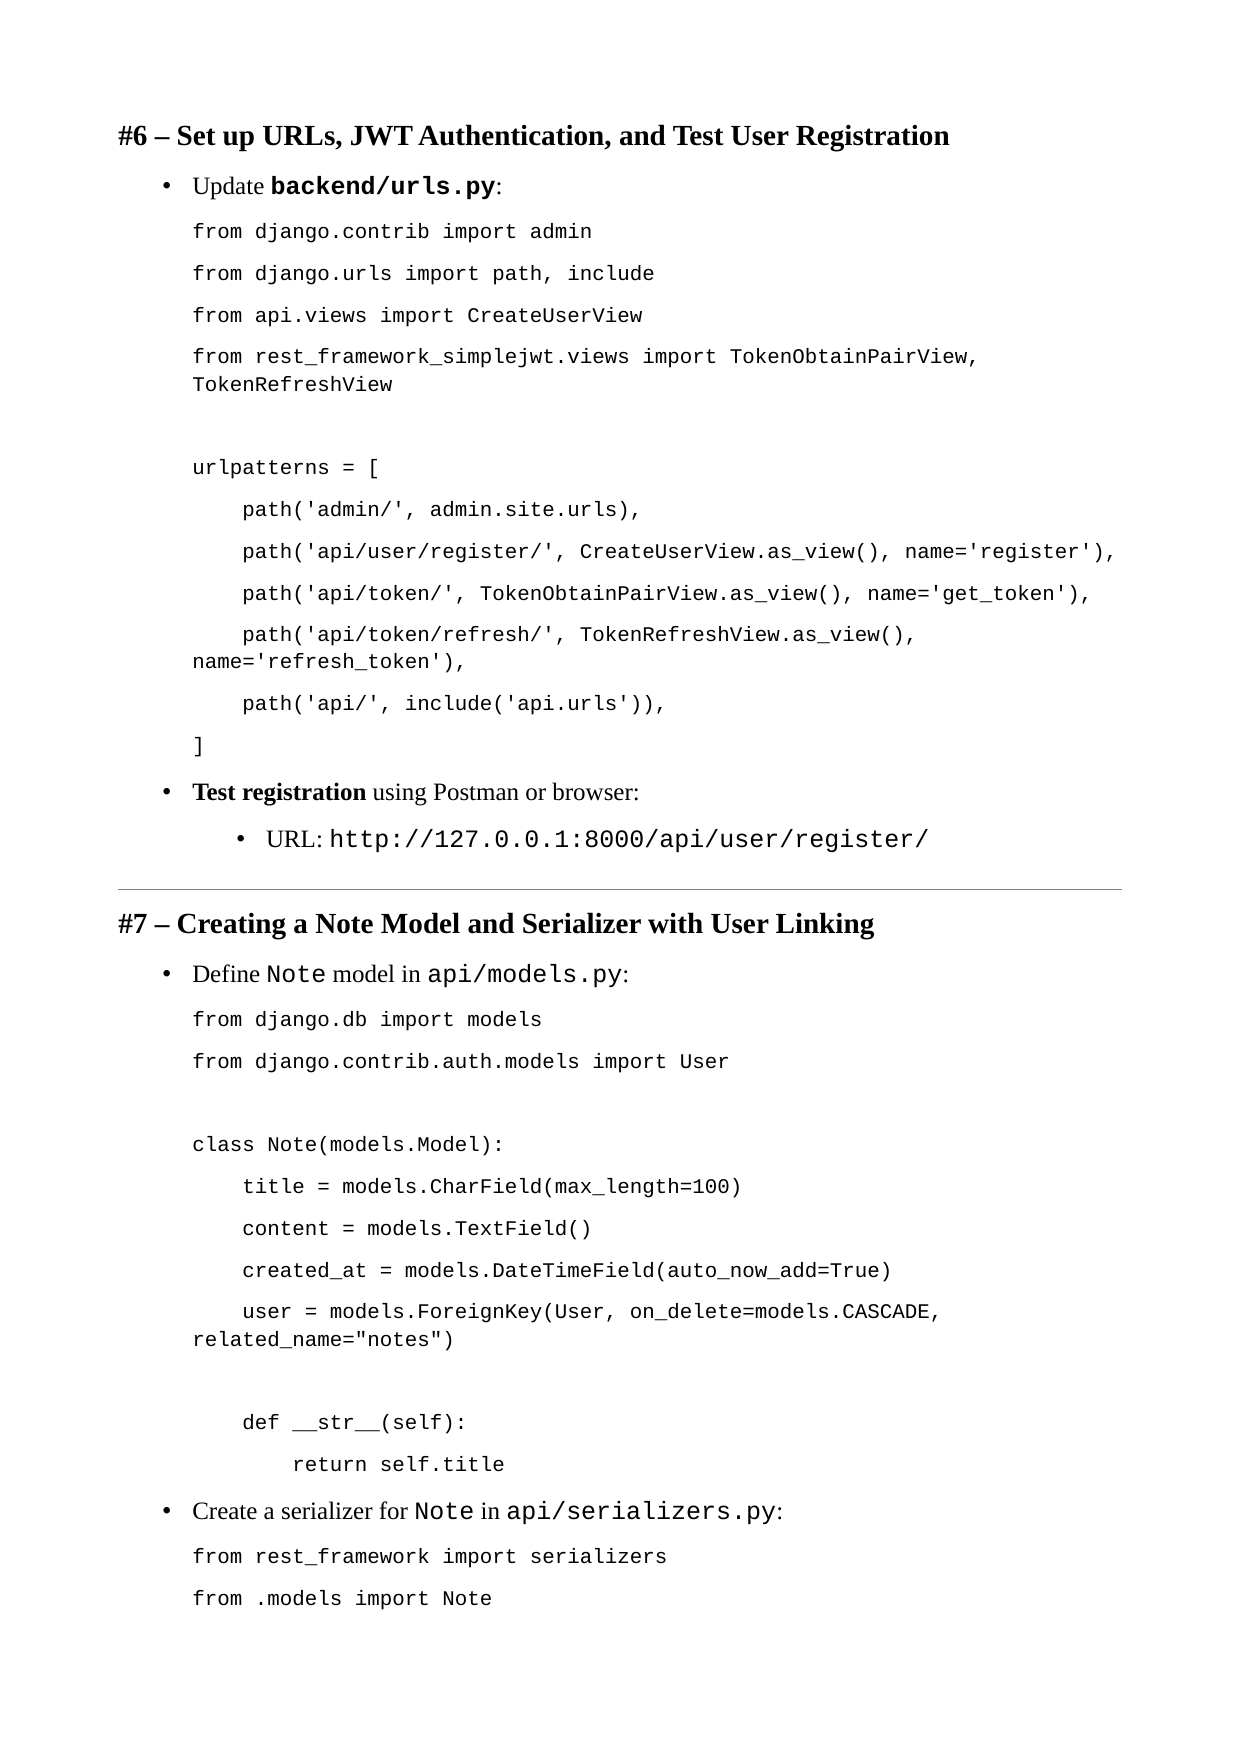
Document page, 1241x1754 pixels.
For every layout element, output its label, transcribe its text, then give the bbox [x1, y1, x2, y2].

list from django.db import models [162, 1009, 1122, 1033]
list urlpatterns = [ [162, 457, 1122, 481]
list ] [162, 735, 1122, 759]
list from .models import Note [162, 1587, 1122, 1611]
list from rest_framework_simplejwt.views import TokenObtainPairView, TokenRefreshView [162, 347, 1122, 397]
list Update backend/urls.py: [162, 171, 1122, 202]
list Define Note model in api/models.py: [162, 959, 1122, 990]
subtitle #6 – Set up URLs, JWT Authentication, and Test User Registration [118, 118, 1122, 152]
subtitle #7 – Creating a Note Model and Serializer with User Linking [118, 906, 1122, 939]
list from django.contrib import admin [162, 221, 1122, 245]
list path('api/user/register/', CreateUserView.as_view(), name='register'), [162, 541, 1122, 564]
list def __str__(self): [162, 1412, 1122, 1436]
list from django.contrib.auth.models import User [162, 1051, 1122, 1074]
list class Note(models.Model): [162, 1134, 1122, 1158]
list path('api/', include('api.urls')), [162, 693, 1122, 717]
list Test registration using Postman or browser: [162, 777, 1122, 806]
list path('admin/', admin.site.urls), [162, 499, 1122, 523]
list return self.title [162, 1454, 1122, 1478]
list path('api/token/', TokenObtainPairView.as_view(), name='get_token'), [162, 583, 1122, 606]
list created_at = models.DateTimeField(auto_now_add=True) [162, 1260, 1122, 1283]
list URL: http://127.0.0.1:8000/api/user/register/ [236, 824, 1122, 855]
list from api.views import CreateUserView [162, 305, 1122, 328]
list Create a serializer for Note in api/serializers.py: [162, 1496, 1122, 1527]
list content = models.TextField() [162, 1218, 1122, 1242]
list from django.urls import path, include [162, 263, 1122, 287]
list from rest_framework import serializers [162, 1546, 1122, 1569]
list title = models.CharField(max_length=100) [162, 1176, 1122, 1200]
list path('api/token/refresh/', TokenRefreshView.as_view(), name='refresh_token'), [162, 624, 1122, 675]
list user = models.ForeignKey(User, on_delete=models.CASCADE, related_name="notes") [162, 1301, 1122, 1352]
